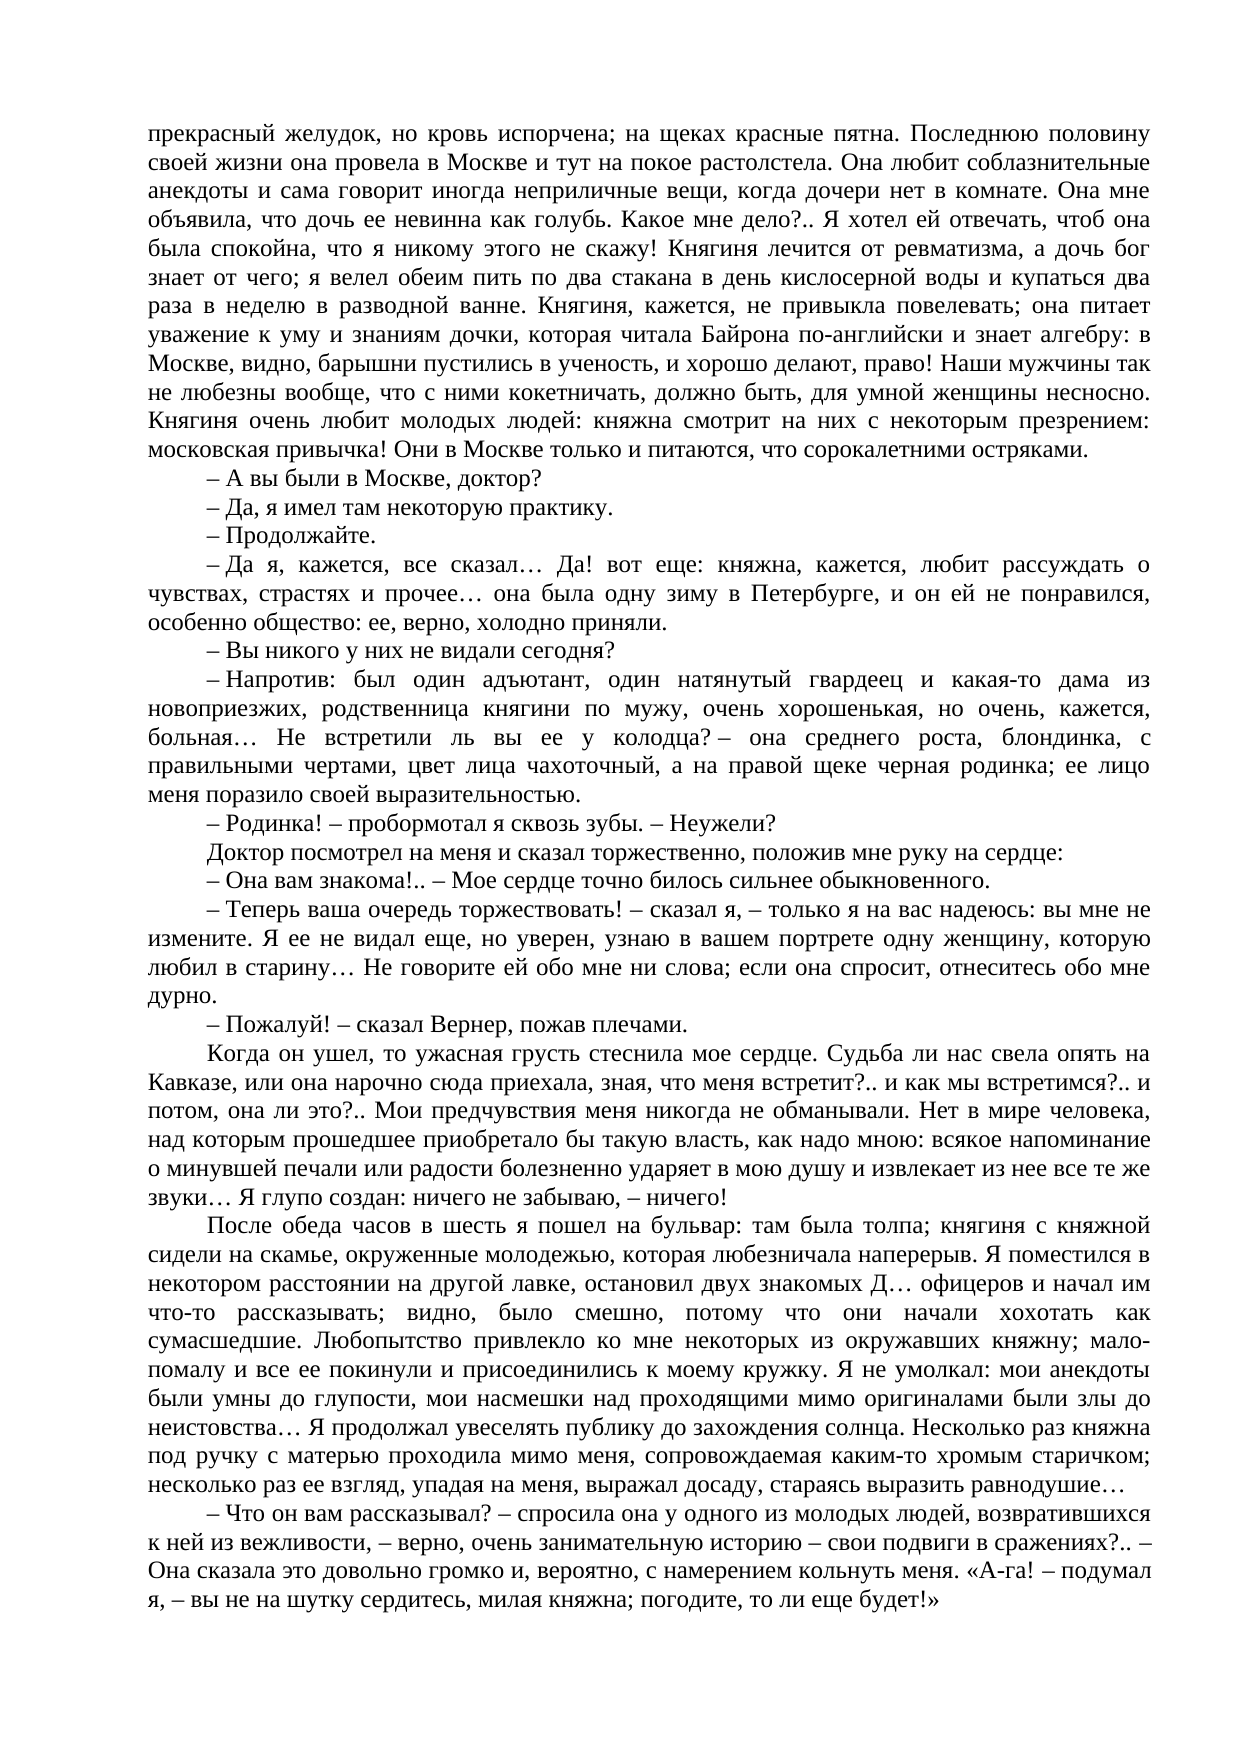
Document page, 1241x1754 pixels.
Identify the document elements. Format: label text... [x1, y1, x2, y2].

text прекрасный желудок, но кровь испорчена; на щеках красные пятна. Последнюю половину своей жизни она провела в Москве и тут на покое растолстела. Она любит соблазнительные анекдоты и сама говорит иногда неприличные вещи, когда дочери нет в комнате. Она мне объявила, что дочь ее невинна как голубь. Какое мне дело?.. Я хотел ей отвечать, чтоб она была спокойна, что я никому этого не скажу! Княгиня лечится от ревматизма, а дочь бог знает от чего; я велел обеим пить по два стакана в день кислосерной воды и купаться два раза в неделю в разводной ванне. Княгиня, кажется, не привыкла повелевать; она питает уважение к уму и знаниям дочки, которая читала Байрона по-английски и знает алгебру: в Москве, видно, барышни пустились в ученость, и хорошо делают, право! Наши мужчины так не любезны вообще, что с ними кокетничать, должно быть, для умной женщины несносно. Княгиня очень любит молодых людей: княжна смотрит на них с некоторым презрением: московская привычка! Они в Москве только и питаются, что сорокалетними остряками. [148, 118, 1152, 463]
text После обеда часов в шесть я пошел на бульвар: там была толпа; княгиня с княжной сидели на скамье, окруженные молодежью, которая любезничала наперерыв. Я поместился в некотором расстоянии на другой лавке, остановил двух знакомых Д… офицеров и начал им что-то рассказывать; видно, было смешно, потому что они начали хохотать как сумасшедшие. Любопытство привлекло ко мне некоторых из окружавших княжну; мало-помалу и все ее покинули и присоединились к моему кружку. Я не умолкал: мои анекдоты были умны до глупости, мои насмешки над проходящими мимо оригиналами были злы до неистовства… Я продолжал увеселять публику до захождения солнца. Несколько раз княжна под ручку с матерью проходила мимо меня, сопровождаемая каким-то хромым старичком; несколько раз ее взгляд, упадая на меня, выражал досаду, стараясь выразить равнодушие… [148, 1211, 1152, 1498]
text – Напротив: был один адъютант, один натянутый гвардеец и какая-то дама из новоприезжих, родственница княгини по мужу, очень хорошенькая, но очень, кажется, больная… Не встретили ль вы ее у колодца? – она среднего роста, блондинка, с правильными чертами, цвет лица чахоточный, а на правой щеке черная родинка; ее лицо меня поразило своей выразительностью. [148, 664, 1152, 808]
text – Пожалуй! – сказал Вернер, пожав плечами. [148, 1009, 1152, 1038]
text – Родинка! – пробормотал я сквозь зубы. – Неужели? [148, 808, 1152, 837]
text Доктор посмотрел на меня и сказал торжественно, положив мне руку на сердце: [148, 837, 1152, 866]
text – Да, я имел там некоторую практику. [148, 492, 1152, 521]
text Когда он ушел, то ужасная грусть стеснила мое сердце. Судьба ли нас свела опять на Кавказе, или она нарочно сюда приехала, зная, что меня встретит?.. и как мы встретимся?.. и потом, она ли это?.. Мои предчувствия меня никогда не обманывали. Нет в мире человека, над которым прошедшее приобретало бы такую власть, как надо мною: всякое напоминание о минувшей печали или радости болезненно ударяет в мою душу и извлекает из нее все те же звуки… Я глупо создан: ничего не забываю, – ничего! [148, 1038, 1152, 1211]
text – Да я, кажется, все сказал… Да! вот еще: княжна, кажется, любит рассуждать о чувствах, страстях и прочее… она была одну зиму в Петербурге, и он ей не понравился, особенно общество: ее, верно, холодно приняли. [148, 549, 1152, 636]
text – Теперь ваша очередь торжествовать! – сказал я, – только я на вас надеюсь: вы мне не измените. Я ее не видал еще, но уверен, узнаю в вашем портрете одну женщину, которую любил в старину… Не говорите ей обо мне ни слова; если она спросит, отнеситесь обо мне дурно. [148, 894, 1152, 1009]
text – Вы никого у них не видали сегодня? [148, 636, 1152, 664]
text – Что он вам рассказывал? – спросила она у одного из молодых людей, возвратившихся к ней из вежливости, – верно, очень занимательную историю – свои подвиги в сражениях?.. – Она сказала это довольно громко и, вероятно, с намерением кольнуть меня. «А-га! – подумал я, – вы не на шутку сердитесь, милая княжна; погодите, то ли еще будет!» [148, 1498, 1152, 1613]
text – Она вам знакома!.. – Мое сердце точно билось сильнее обыкновенного. [148, 866, 1152, 894]
text – Продолжайте. [148, 521, 1152, 549]
text – А вы были в Москве, доктор? [148, 463, 1152, 492]
